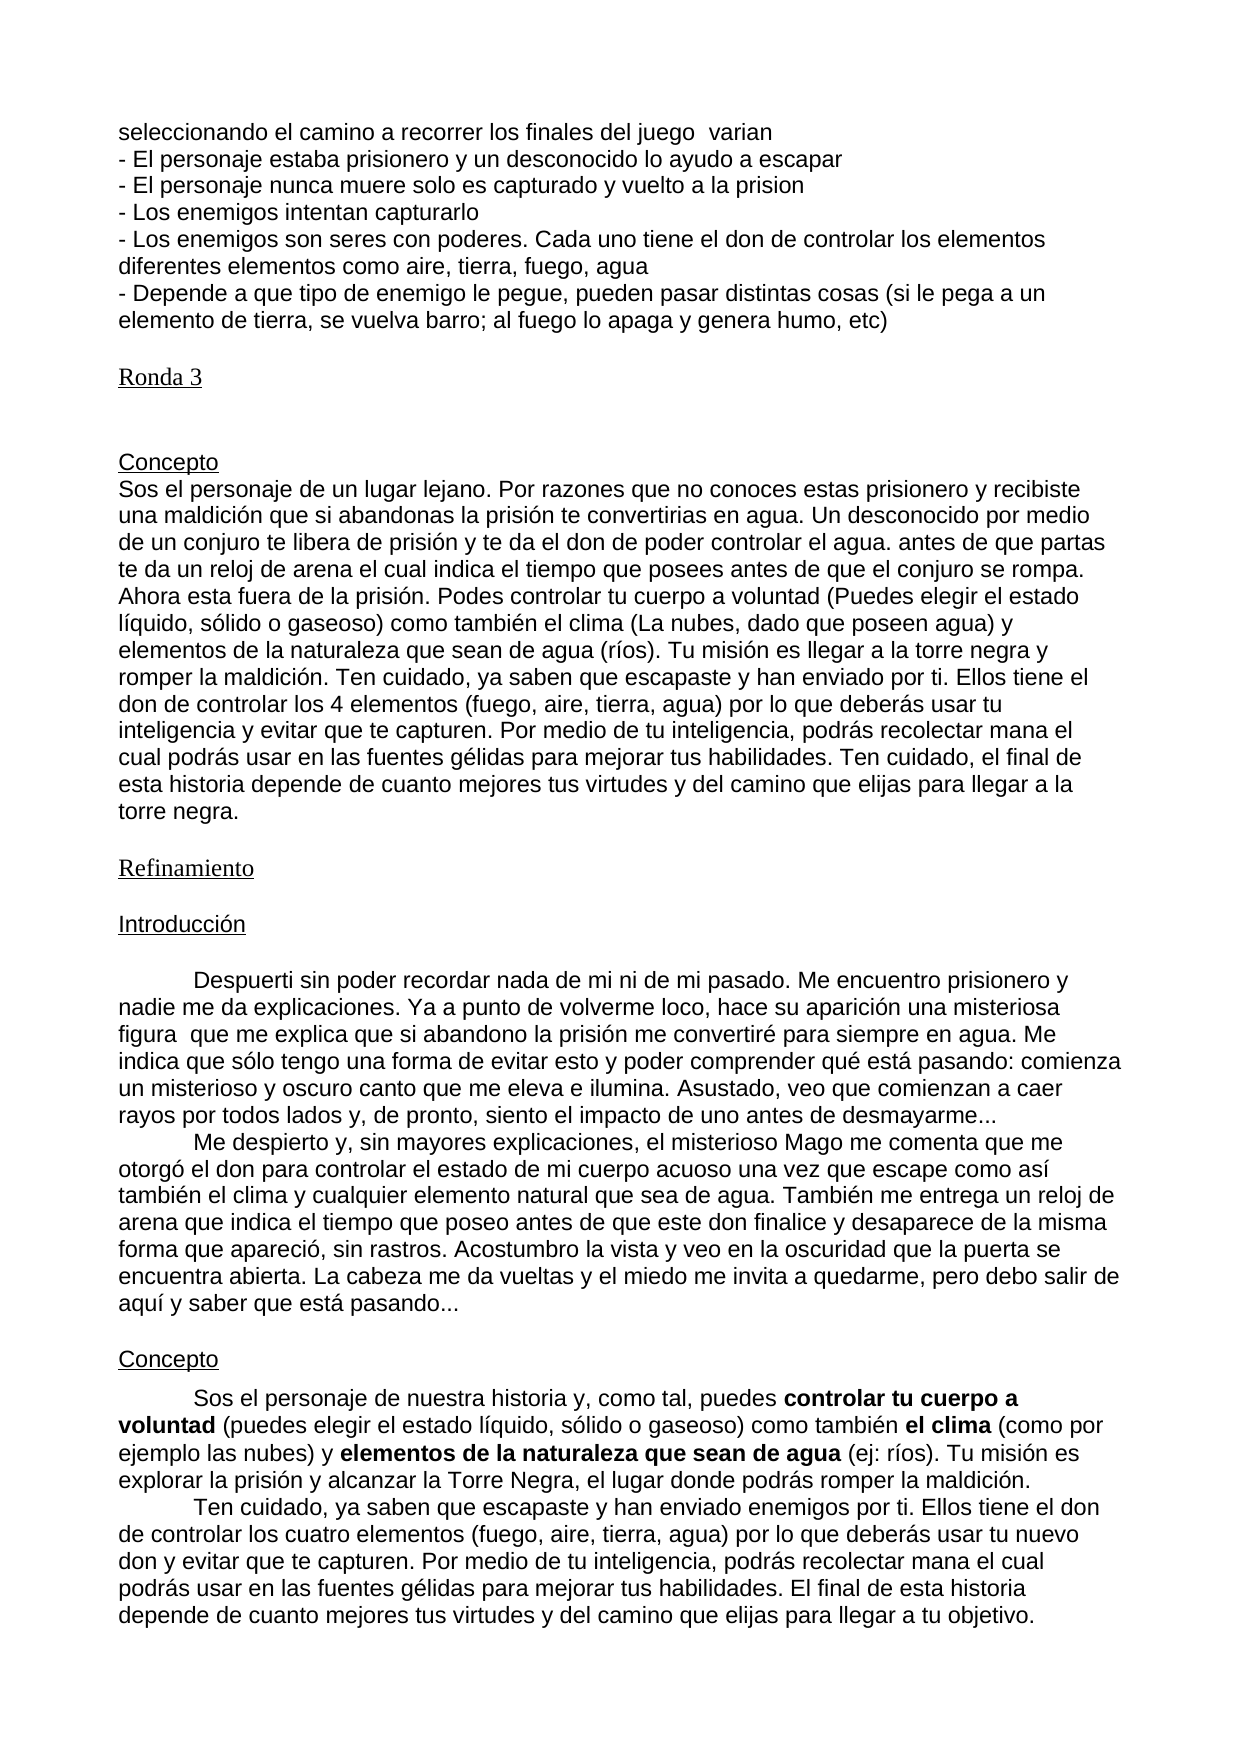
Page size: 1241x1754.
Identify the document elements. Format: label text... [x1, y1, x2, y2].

text Sos el personaje de nuestra historia y, como tal, puedes controlar tu cuerpo a voluntad (puedes elegir el estado líquido, sólido o gaseoso) como también el clima (como por ejemplo las nubes) y elementos de la naturaleza que sean de agua (ej: ríos). Tu misión es explorar la prisión y alcanzar la Torre Negra, el lugar donde podrás romper la maldición. [118, 1384, 1122, 1494]
text Concepto [118, 1316, 1122, 1372]
text seleccionando el camino a recorrer los finales del juego varian - El personaje estaba prisionero y un desconocido lo ayudo a escapar - El personaje nunca muere solo es capturado y vuelto a la prision - Los enemigos intentan capturarlo - Los enemigos son seres con poderes. Cada uno tiene el don de controlar los elementos diferentes elementos como aire, tierra, fuego, agua - Depende a que tipo de enemigo le pegue, pueden pasar distintas cosas (si le pega a un elemento de tierra, se vuelva barro; al fuego lo apaga y genera humo, etc) Ronda 3 Concepto Sos el personaje de un lugar lejano. Por razones que no conoces estas prisionero y recibiste una maldición que si abandonas la prisión te convertirias en agua. Un desconocido por medio de un conjuro te libera de prisión y te da el don de poder controlar el agua. antes de que partas te da un reloj de arena el cual indica el tiempo que posees antes de que el conjuro se rompa. Ahora esta fuera de la prisión. Podes controlar tu cuerpo a voluntad (Puedes elegir el estado líquido, sólido o gaseoso) como también el clima (La nubes, dado que poseen agua) y elementos de la naturaleza que sean de agua (ríos). Tu misión es llegar a la torre negra y romper la maldición. Ten cuidado, ya saben que escapaste y han enviado por ti. Ellos tiene el don de controlar los 4 elementos (fuego, aire, tierra, agua) por lo que deberás usar tu inteligencia y evitar que te capturen. Por medio de tu inteligencia, podrás recolectar mana el cual podrás usar en las fuentes gélidas para mejorar tus habilidades. Ten cuidado, el final de esta historia depende de cuanto mejores tus virtudes y del camino que elijas para llegar a la torre negra. Refinamiento Introducción [118, 118, 1122, 937]
text Me despierto y, sin mayores explicaciones, el misterioso Mago me comenta que me otorgó el don para controlar el estado de mi cuerpo acuoso una vez que escape como así también el clima y cualquier elemento natural que sea de agua. También me entrega un reloj de arena que indica el tiempo que poseo antes de que este don finalice y desaparece de la misma forma que apareció, sin rastros. Acostumbro la vista y veo en la oscuridad que la puerta se encuentra abierta. La cabeza me da vueltas y el miedo me invita a quedarme, pero debo salir de aquí y saber que está pasando... [118, 1128, 1122, 1316]
text Despuerti sin poder recordar nada de mi ni de mi pasado. Me encuentro prisionero y nadie me da explicaciones. Ya a punto de volverme loco, hace su aparición una misteriosa figura que me explica que si abandono la prisión me convertiré para siempre en agua. Me indica que sólo tengo una forma de evitar esto y poder comprender qué está pasando: comienza un misterioso y oscuro canto que me eleva e ilumina. Asustado, veo que comienzan a caer rayos por todos lados y, de pronto, siento el impacto de uno antes de desmayarme... [118, 967, 1122, 1128]
text Ten cuidado, ya saben que escapaste y han enviado enemigos por ti. Ellos tiene el don de controlar los cuatro elementos (fuego, aire, tierra, agua) por lo que deberás usar tu nuevo don y evitar que te capturen. Por medio de tu inteligencia, podrás recolectar mana el cual podrás usar en las fuentes gélidas para mejorar tus habilidades. El final de esta historia depende de cuanto mejores tus virtudes y del camino que elijas para llegar a tu objetivo. [118, 1494, 1122, 1628]
